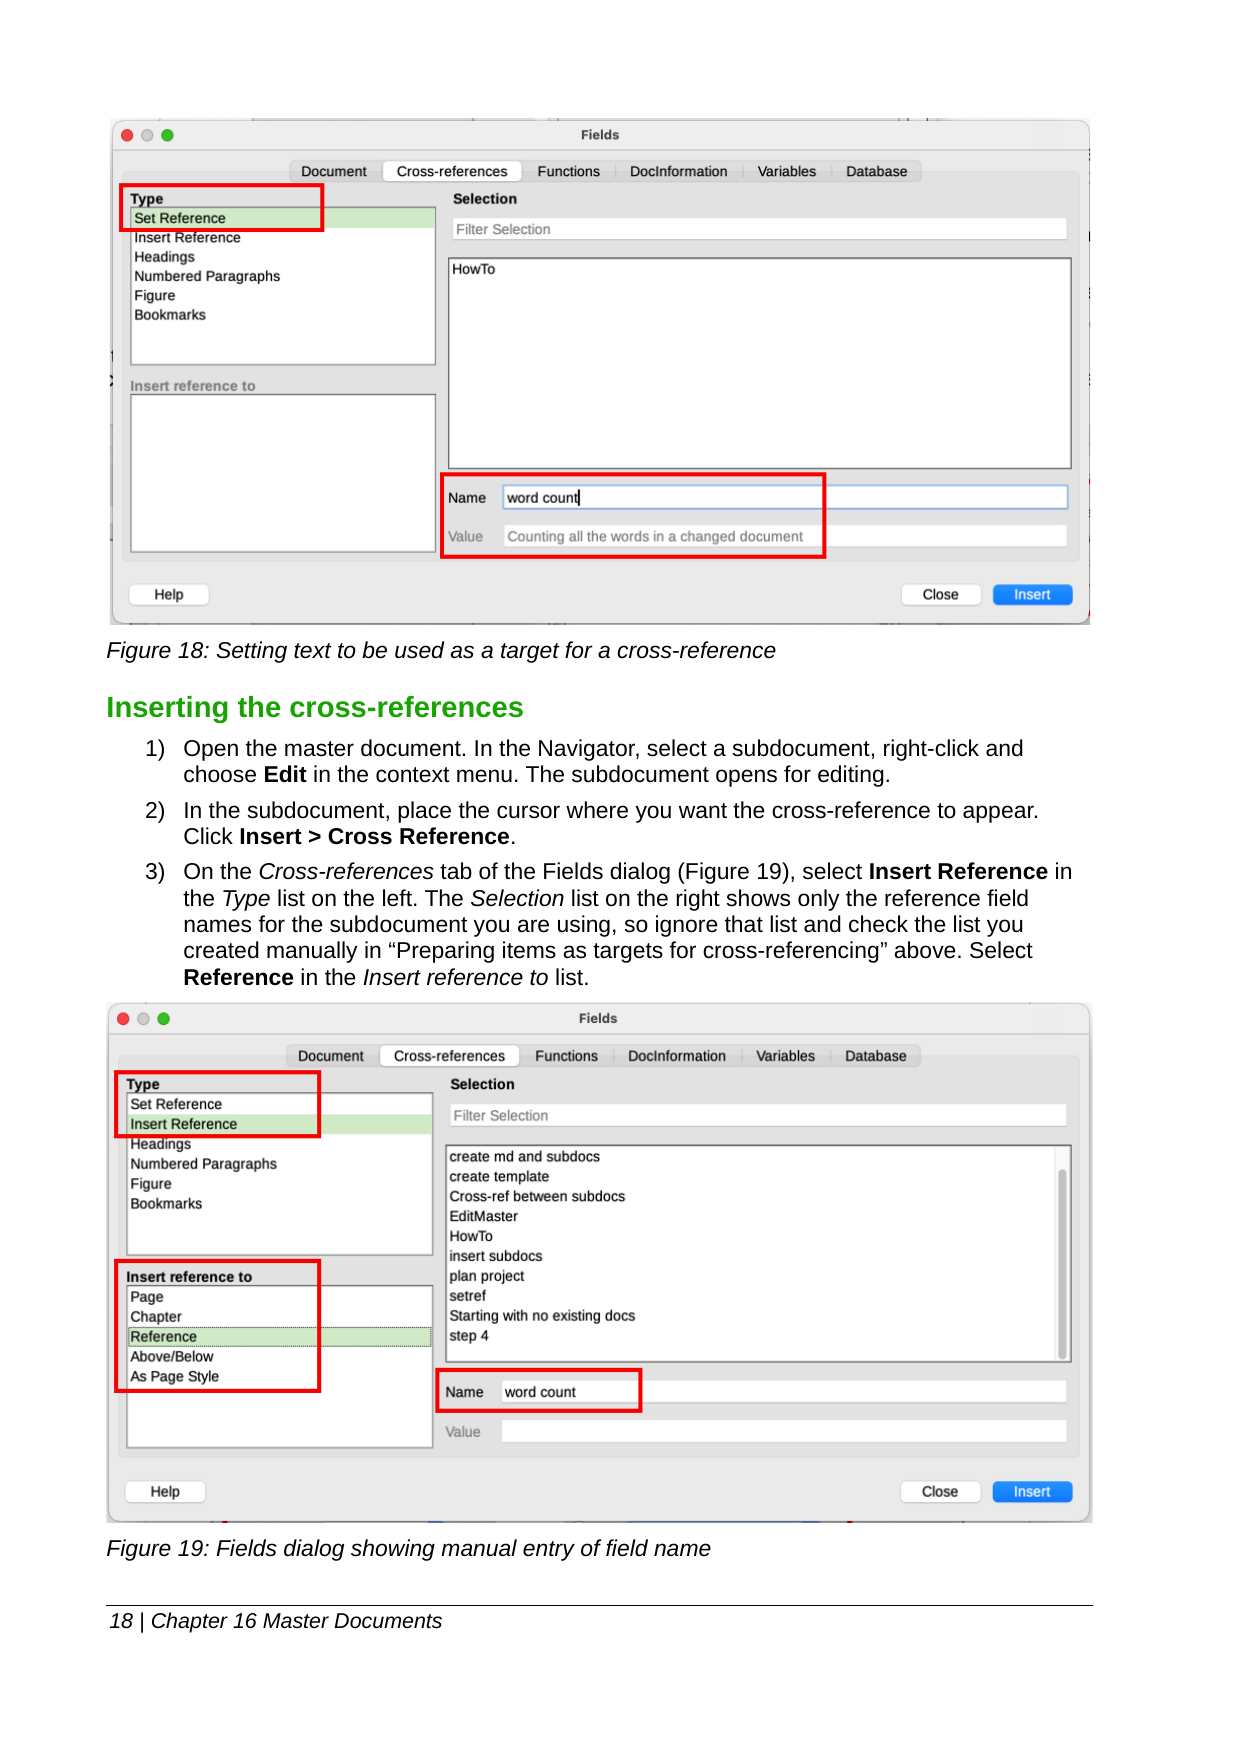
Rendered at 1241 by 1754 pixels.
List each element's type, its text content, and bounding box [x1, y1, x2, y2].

picture [106, 1002, 1093, 1523]
list Open the master document. In the Navigator, select a subdocument, right-click and choose Edit in the context menu. The subdocument opens for editing. [165, 735, 1093, 788]
text Figure 19: Fields dialog showing manual entry of field name [106, 1535, 1093, 1561]
picture [109, 118, 1091, 625]
text Figure 18: Setting text to be used as a target for a cross-reference [106, 637, 1094, 663]
list On the Cross-references tab of the Fields dialog (Figure 19), select Insert Reference in the Type list on the left. The Selection list on the right shows only the reference field names for the subdocument you are using, so ignore that list and check the list you created manually in “Preparing items as targets for cross-referencing” above. Select Reference in the Insert reference to list. [165, 858, 1093, 990]
list In the subdocument, place the cursor where you want the cross-reference to appear. Click Insert > Cross Reference. [165, 797, 1093, 849]
subtitle Inserting the cross-references [106, 690, 1093, 723]
